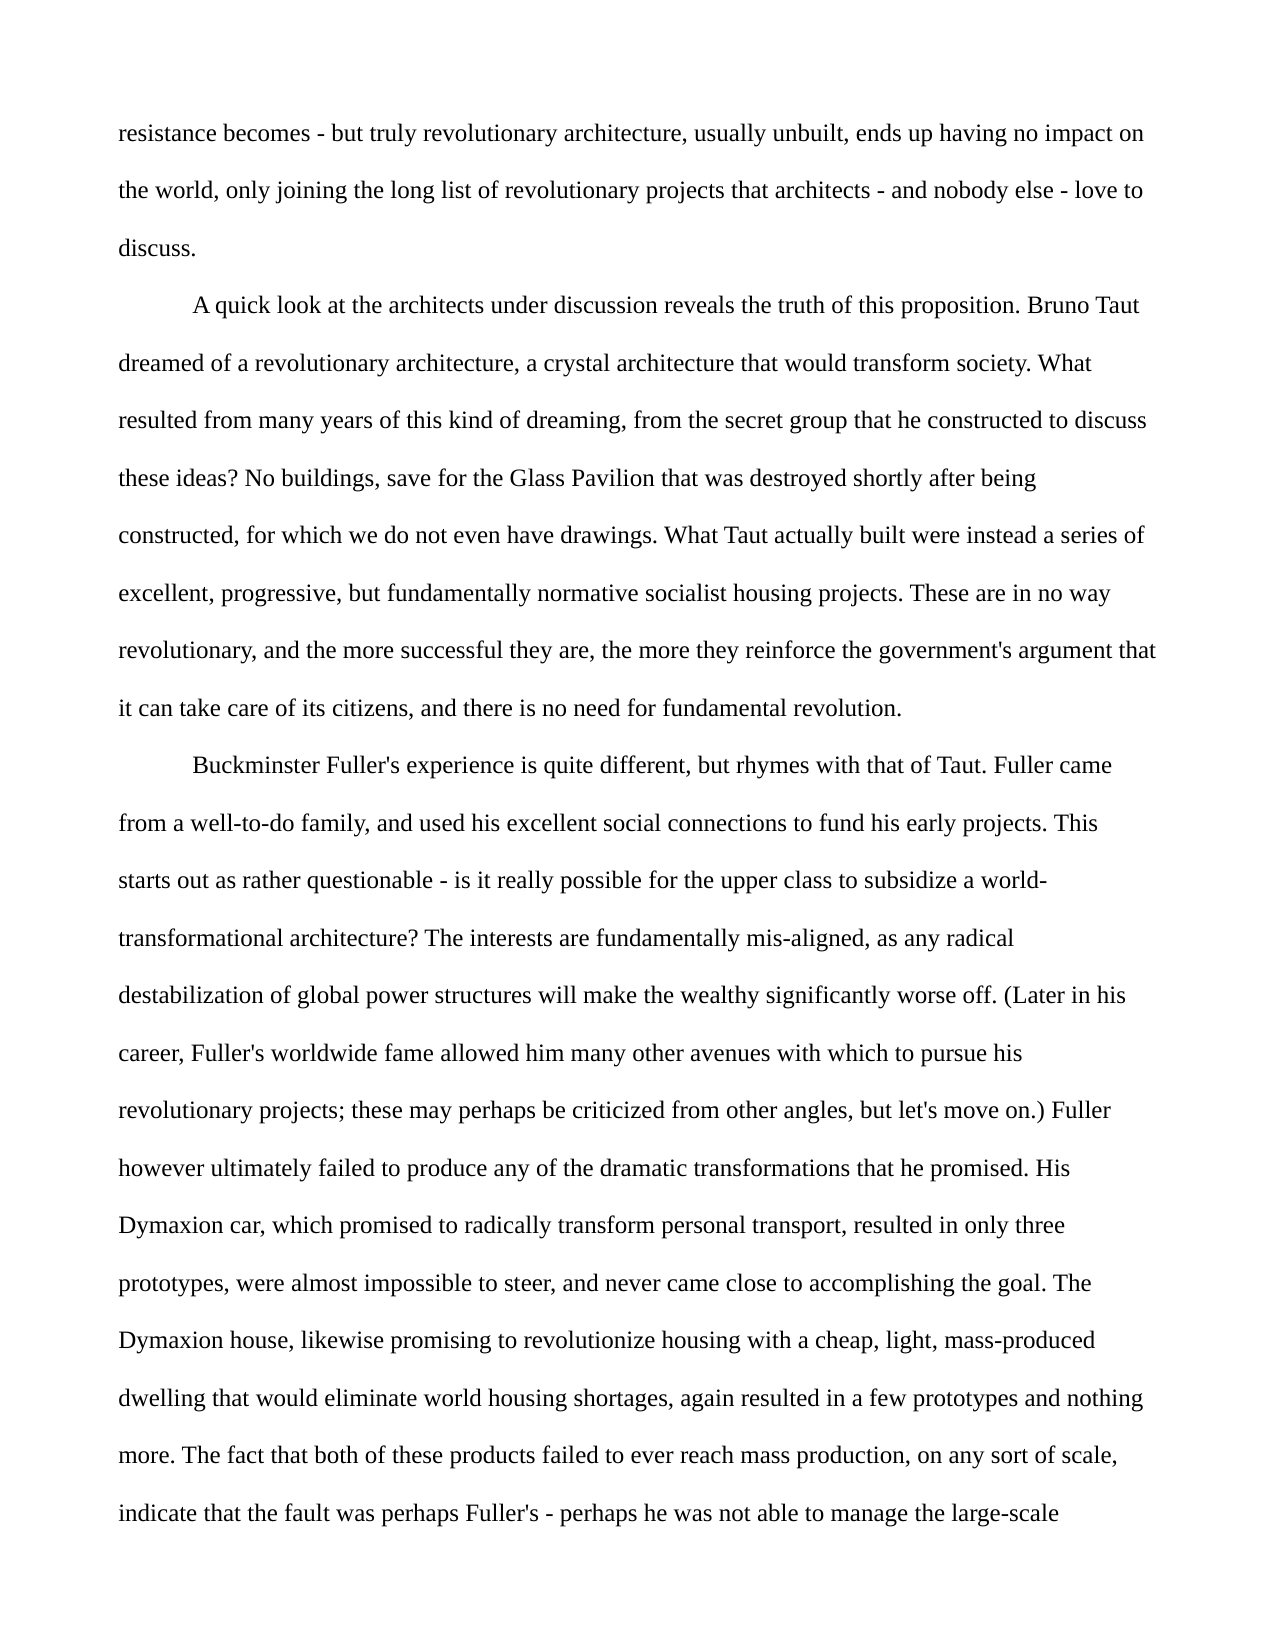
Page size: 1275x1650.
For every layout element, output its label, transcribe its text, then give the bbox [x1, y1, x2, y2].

text resistance becomes - but truly revolutionary architecture, usually unbuilt, ends up having no impact on the world, only joining the long list of revolutionary projects that architects - and nobody else - love to discuss. [118, 118, 1157, 262]
text Buckminster Fuller's experience is quite different, but rhymes with that of Taut. Fuller came from a well-to-do family, and used his excellent social connections to fund his early projects. This starts out as rather questionable - is it really possible for the upper class to subsidize a world-transformational architecture? The interests are fundamentally mis-aligned, as any radical destabilization of global power structures will make the wealthy significantly worse off. (Later in his career, Fuller's worldwide fame allowed him many other avenues with which to pursue his revolutionary projects; these may perhaps be criticized from other angles, but let's move on.) Fuller however ultimately failed to produce any of the dramatic transformations that he promised. His Dymaxion car, which promised to radically transform personal transport, resulted in only three prototypes, were almost impossible to steer, and never came close to accomplishing the goal. The Dymaxion house, likewise promising to revolutionize housing with a cheap, light, mass-produced dwelling that would eliminate world housing shortages, again resulted in a few prototypes and nothing more. The fact that both of these products failed to ever reach mass production, on any sort of scale, indicate that the fault was perhaps Fuller's - perhaps he was not able to manage the large-scale [118, 751, 1157, 1527]
text A quick look at the architects under discussion reveals the truth of this proposition. Bruno Taut dreamed of a revolutionary architecture, a crystal architecture that would transform society. What resulted from many years of this kind of dreaming, from the secret group that he constructed to discuss these ideas? No buildings, save for the Glass Pavilion that was destroyed shortly after being constructed, for which we do not even have drawings. What Taut actually built were instead a series of excellent, progressive, but fundamentally normative socialist housing projects. These are in no way revolutionary, and the more successful they are, the more they reinforce the government's argument that it can take care of its citizens, and there is no need for fundamental revolution. [118, 291, 1157, 722]
